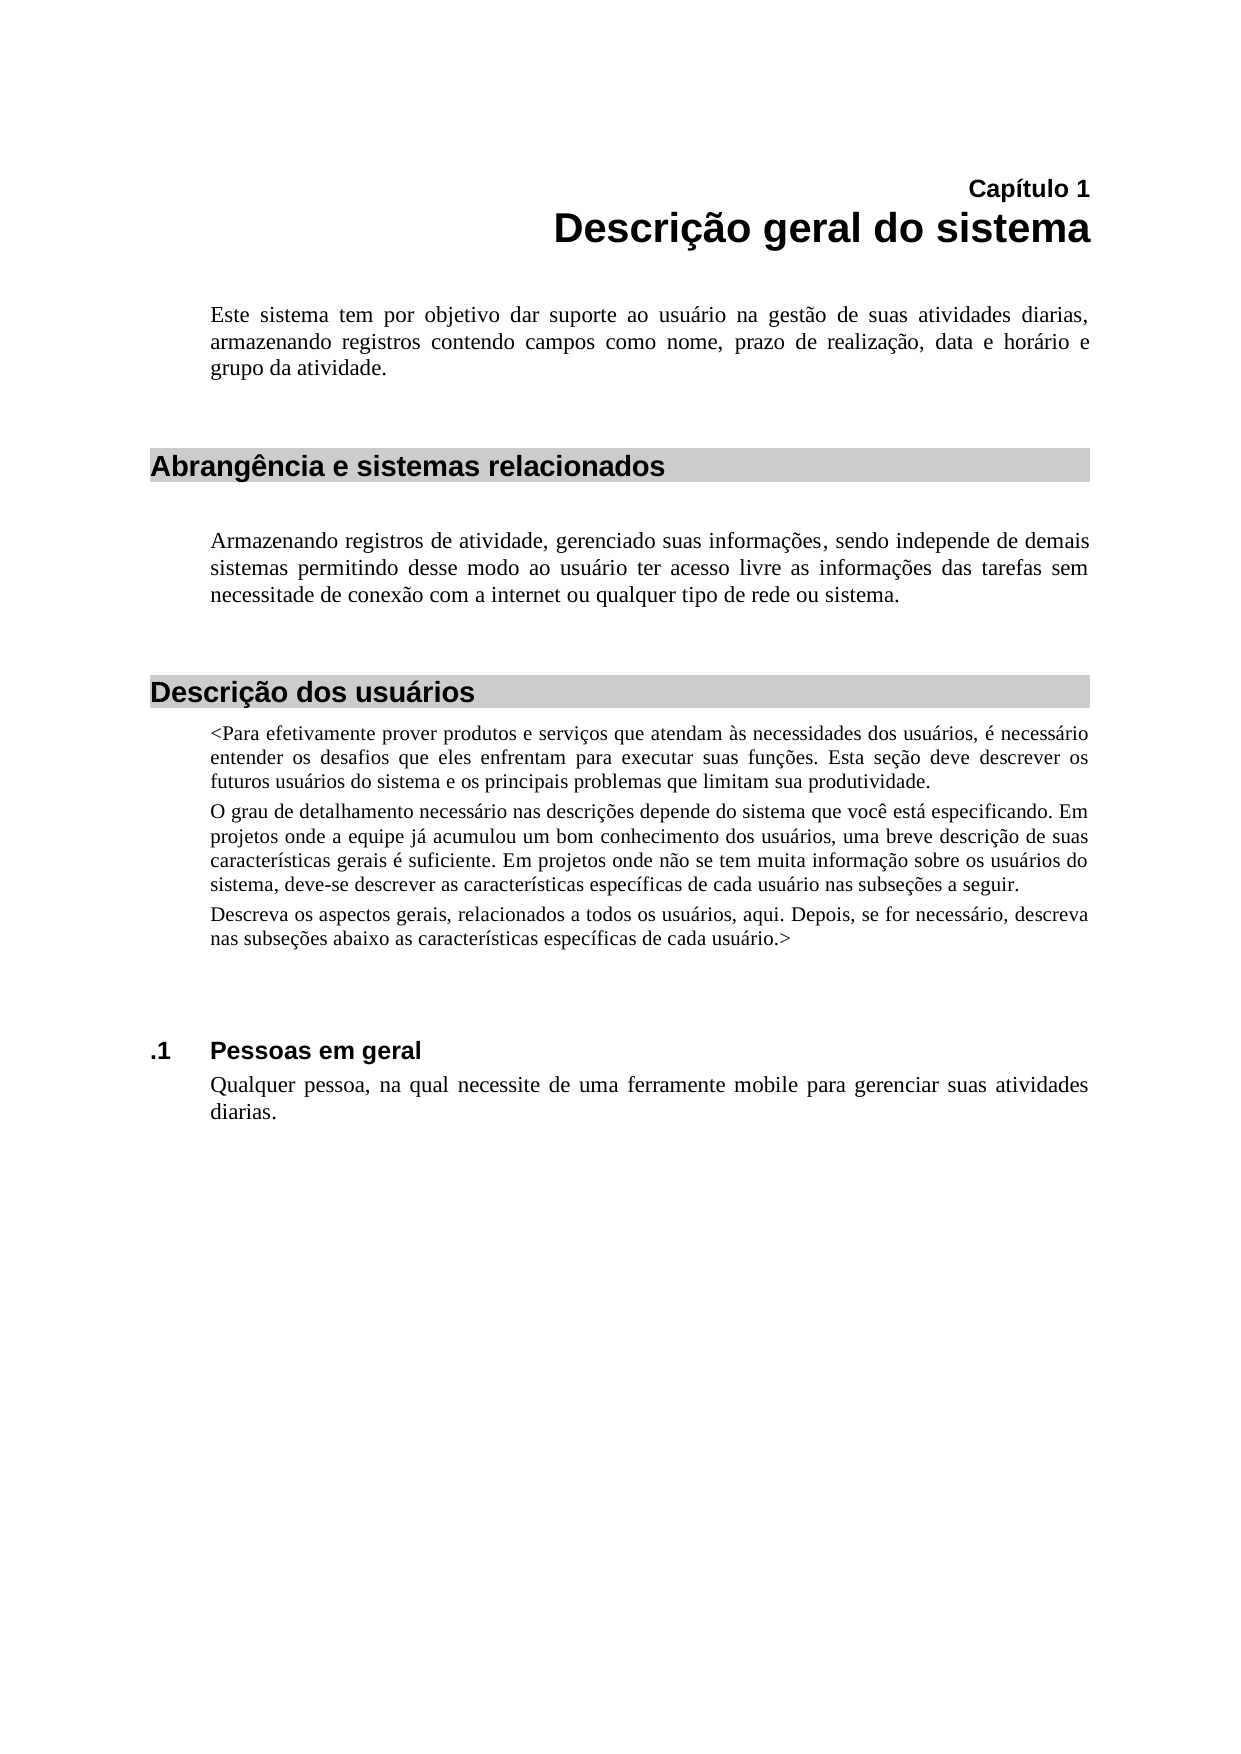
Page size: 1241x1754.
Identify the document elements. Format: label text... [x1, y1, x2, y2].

text Este sistema tem por objetivo dar suporte ao usuário na gestão de suas atividades diarias, armazenando registros contendo campos como nome, prazo de realização, data e horário e grupo da atividade. [210, 301, 1090, 381]
text Qualquer pessoa, na qual necessite de uma ferramente mobile para gerenciar suas atividades diarias. [210, 1071, 1090, 1124]
subtitle Pessoas em geral [150, 1036, 1090, 1065]
subtitle Descrição geral do sistema [150, 203, 1090, 251]
subtitle Descrição dos usuários [150, 675, 1090, 708]
text Armazenando registros de atividade, gerenciado suas informações, sendo independe de demais sistemas permitindo desse modo ao usuário ter acesso livre as informações das tarefas sem necessitade de conexão com a internet ou qualquer tipo de rede ou sistema. [210, 527, 1090, 607]
text O grau de detalhamento necessário nas descrições depende do sistema que você está especificando. Em projetos onde a equipe já acumulou um bom conhecimento dos usuários, uma breve descrição de suas características gerais é suficiente. Em projetos onde não se tem muita informação sobre os usuários do sistema, deve-se descrever as características específicas de cada usuário nas subseções a seguir. [210, 799, 1090, 896]
text <Para efetivamente prover produtos e serviços que atendam às necessidades dos usuários, é necessário entender os desafios que eles enfrentam para executar suas funções. Esta seção deve descrever os futuros usuários do sistema e os principais problemas que limitam sua produtividade. [210, 721, 1090, 793]
subtitle Abrangência e sistemas relacionados [150, 448, 1090, 482]
text Descreva os aspectos gerais, relacionados a todos os usuários, aqui. Depois, se for necessário, descreva nas subseções abaixo as características específicas de cada usuário.> [210, 902, 1090, 950]
text Capítulo 1 [210, 174, 1090, 203]
